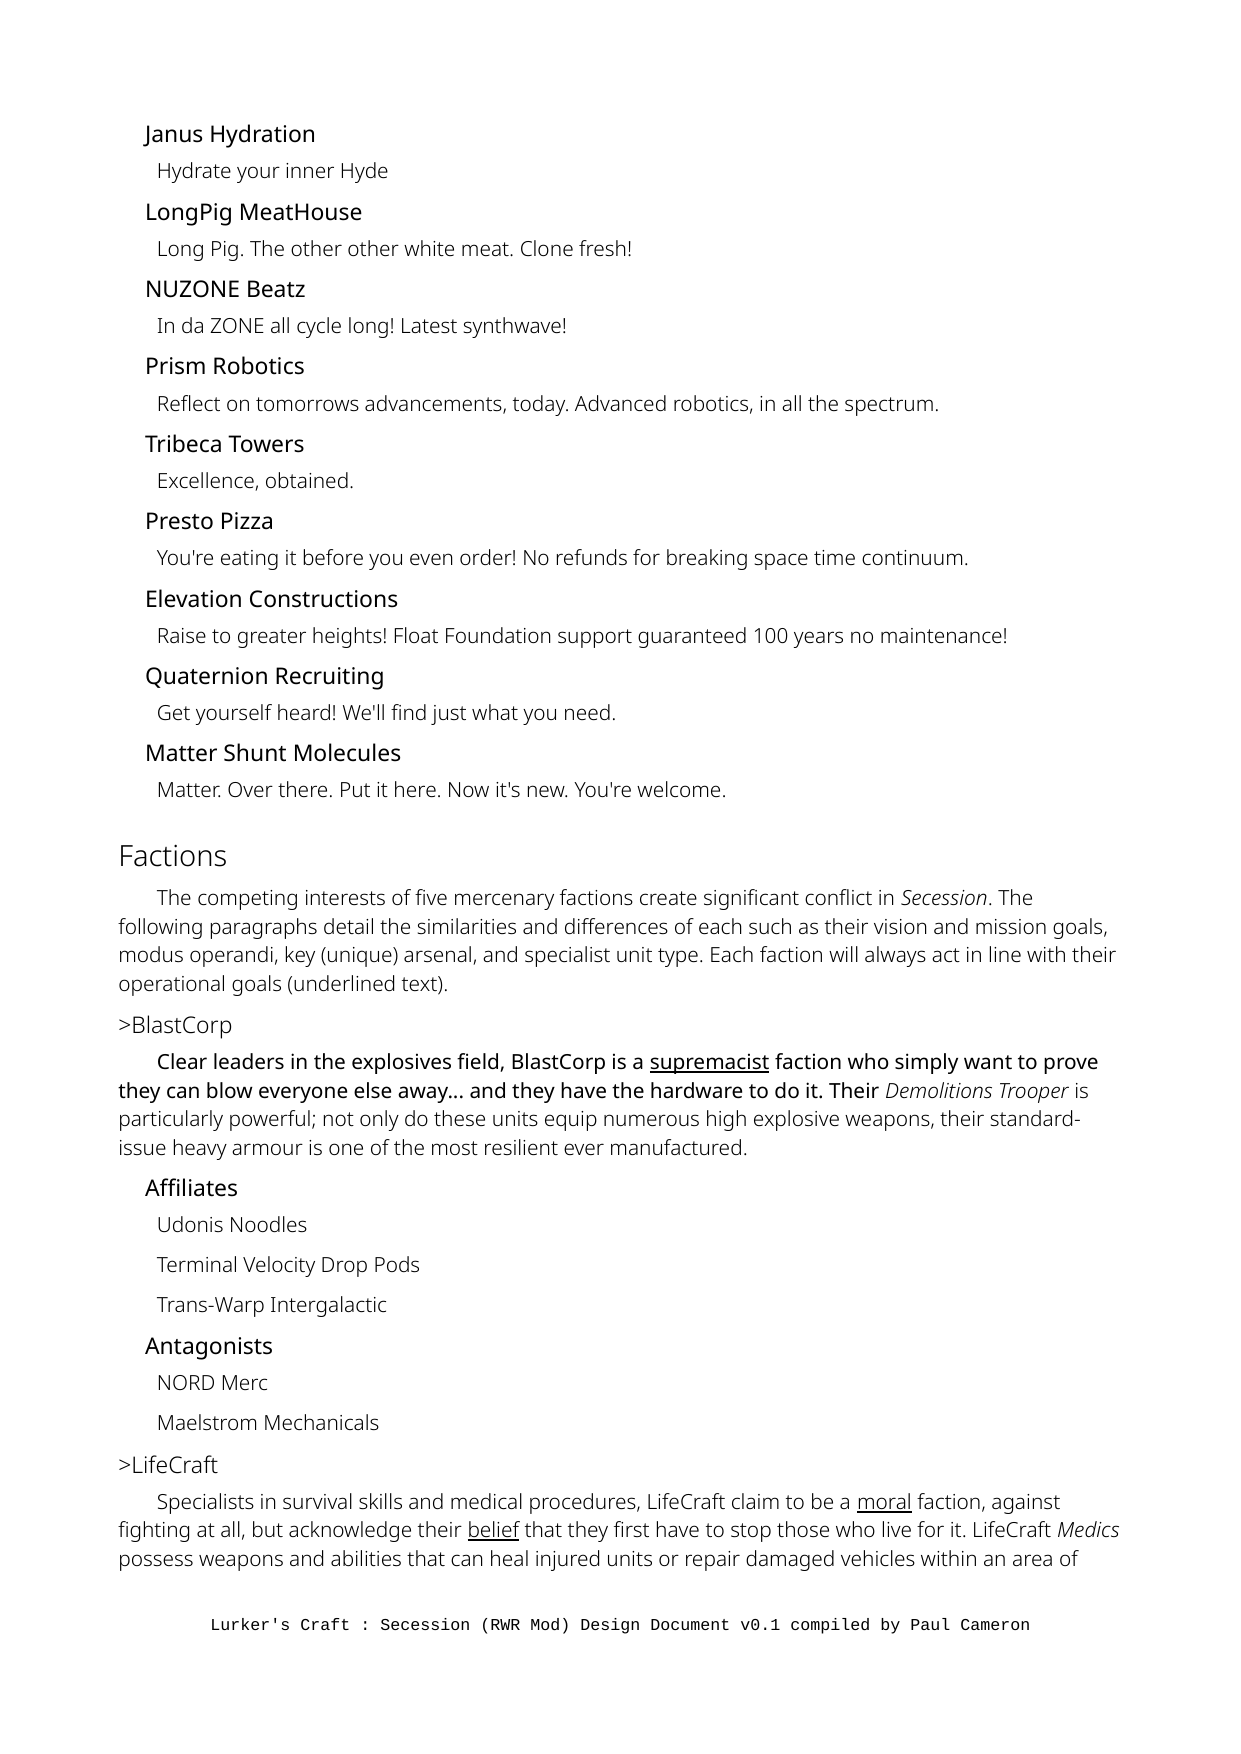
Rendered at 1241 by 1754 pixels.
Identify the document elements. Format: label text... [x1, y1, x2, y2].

subtitle >LifeCraft [118, 1449, 1122, 1480]
subtitle Matter Shunt Molecules [136, 737, 1122, 768]
text Clear leaders in the explosives field, BlastCorp is a supremacist faction who simply want to prove they can blow everyone else away... and they have the hardware to do it. Their Demolitions Trooper is particularly powerful; not only do these units equip numerous high explosive weapons, their standard-issue heavy armour is one of the most resilient ever manufactured. [118, 1047, 1122, 1161]
text The competing interests of five mercenary factions create significant conflict in Secession. The following paragraphs detail the similarities and differences of each such as their vision and mission goals, modus operandi, key (unique) arsenal, and specialist unit type. Each faction will always act in line with their operational goals (underlined text). [118, 883, 1122, 997]
text Hydrate your inner Hyde [118, 156, 1122, 185]
text Reflect on tomorrows advancements, today. Advanced robotics, in all the spectrum. [118, 389, 1122, 417]
text Long Pig. The other other white meat. Clone fresh! [118, 234, 1122, 262]
text Raise to greater heights! Float Foundation support guaranteed 100 years no maintenance! [118, 621, 1122, 649]
subtitle Tribeca Towers [136, 428, 1122, 459]
text Udonis Noodles [118, 1210, 1122, 1238]
subtitle LongPig MeatHouse [136, 196, 1122, 227]
subtitle Prism Robotics [136, 350, 1122, 382]
subtitle Quaternion Recruiting [136, 660, 1122, 691]
text In da ZONE all cycle long! Latest synthwave! [118, 311, 1122, 340]
subtitle Janus Hydration [136, 118, 1122, 149]
text Maelstrom Mechanicals [118, 1408, 1122, 1437]
text Get yourself heard! We'll find just what you need. [118, 698, 1122, 727]
subtitle Presto Pizza [136, 505, 1122, 536]
text Trans-Warp Intergalactic [118, 1291, 1122, 1319]
subtitle Affiliates [136, 1172, 1122, 1203]
text You're eating it before you even order! No refunds for breaking space time continuum. [118, 543, 1122, 572]
text Terminal Velocity Drop Pods [118, 1250, 1122, 1279]
text Excellence, obtained. [118, 466, 1122, 494]
text NORD Merc [118, 1368, 1122, 1396]
subtitle >BlastCorp [118, 1009, 1122, 1040]
text Specialists in survival skills and medical procedures, LifeCraft claim to be a moral faction, against fighting at all, but acknowledge their belief that they first have to stop those who live for it. LifeCraft Medics possess weapons and abilities that can heal injured units or repair damaged vehicles within an area of [118, 1487, 1122, 1572]
subtitle Factions [118, 835, 1122, 874]
subtitle Antagonists [136, 1330, 1122, 1361]
text Matter. Over there. Put it here. Now it's new. You're welcome. [118, 776, 1122, 804]
subtitle NUZONE Beatz [136, 273, 1122, 304]
subtitle Elevation Constructions [136, 582, 1122, 614]
